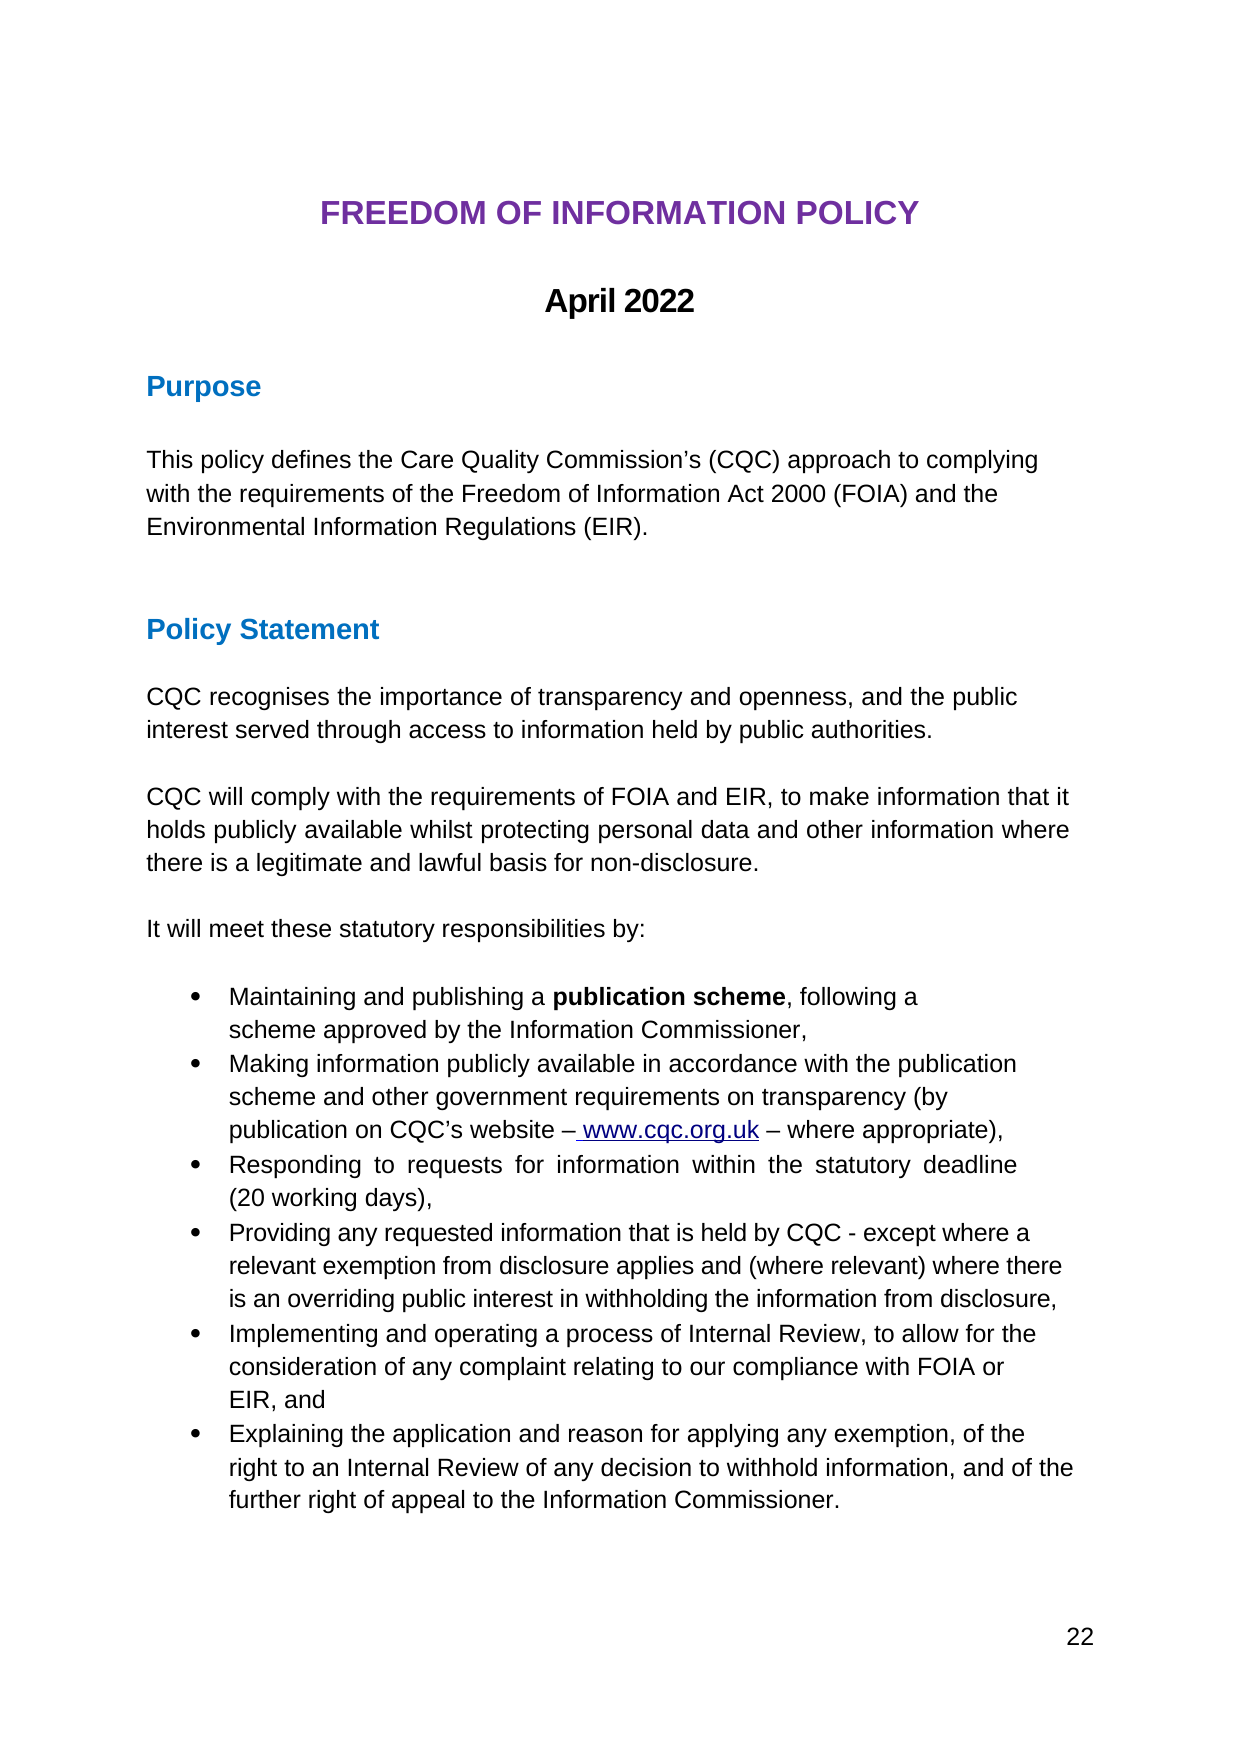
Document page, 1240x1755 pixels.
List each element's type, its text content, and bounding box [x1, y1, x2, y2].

list Making information publicly available in accordance with the publication scheme and other government requirements on transparency (by publication on CQC’s website – www.cqc.org.uk – where appropriate), [191, 1046, 1071, 1145]
text This policy defines the Care Quality Commission’s (CQC) approach to complying with the requirements of the Freedom of Information Act 2000 (FOIA) and the Environmental Information Regulations (EIR). [146, 443, 1041, 542]
text It will meet these statutory responsibilities by: [146, 915, 1094, 944]
list Providing any requested information that is held by CQC - except where a relevant exemption from disclosure applies and (where relevant) where there is an overriding public interest in withholding the information from disclosure, [191, 1215, 1071, 1314]
text 22 [146, 1622, 1094, 1651]
text April 2022 [146, 282, 1094, 320]
text CQC will comply with the requirements of FOIA and EIR, to make information that it holds publicly available whilst protecting personal data and other information where there is a legitimate and lawful basis for non-disclosure. [146, 779, 1071, 878]
text Purpose [146, 370, 1094, 403]
list Implementing and operating a process of Internal Review, to allow for the consideration of any complaint relating to our compliance with FOIA or EIR, and [191, 1316, 1056, 1415]
list Explaining the application and reason for applying any exemption, of the right to an Internal Review of any decision to withhold information, and of the further right of appeal to the Information Commissioner. [191, 1417, 1079, 1516]
list Responding to requests for information within the statutory deadline (20 working days), [191, 1147, 1019, 1213]
text Policy Statement [146, 613, 1094, 646]
text FREEDOM OF INFORMATION POLICY [146, 194, 1094, 232]
text CQC recognises the importance of transparency and openness, and the public interest served through access to information held by public authorities. [146, 679, 1019, 745]
list Maintaining and publishing a publication scheme, following a scheme approved by the Information Commissioner, [191, 979, 1011, 1045]
